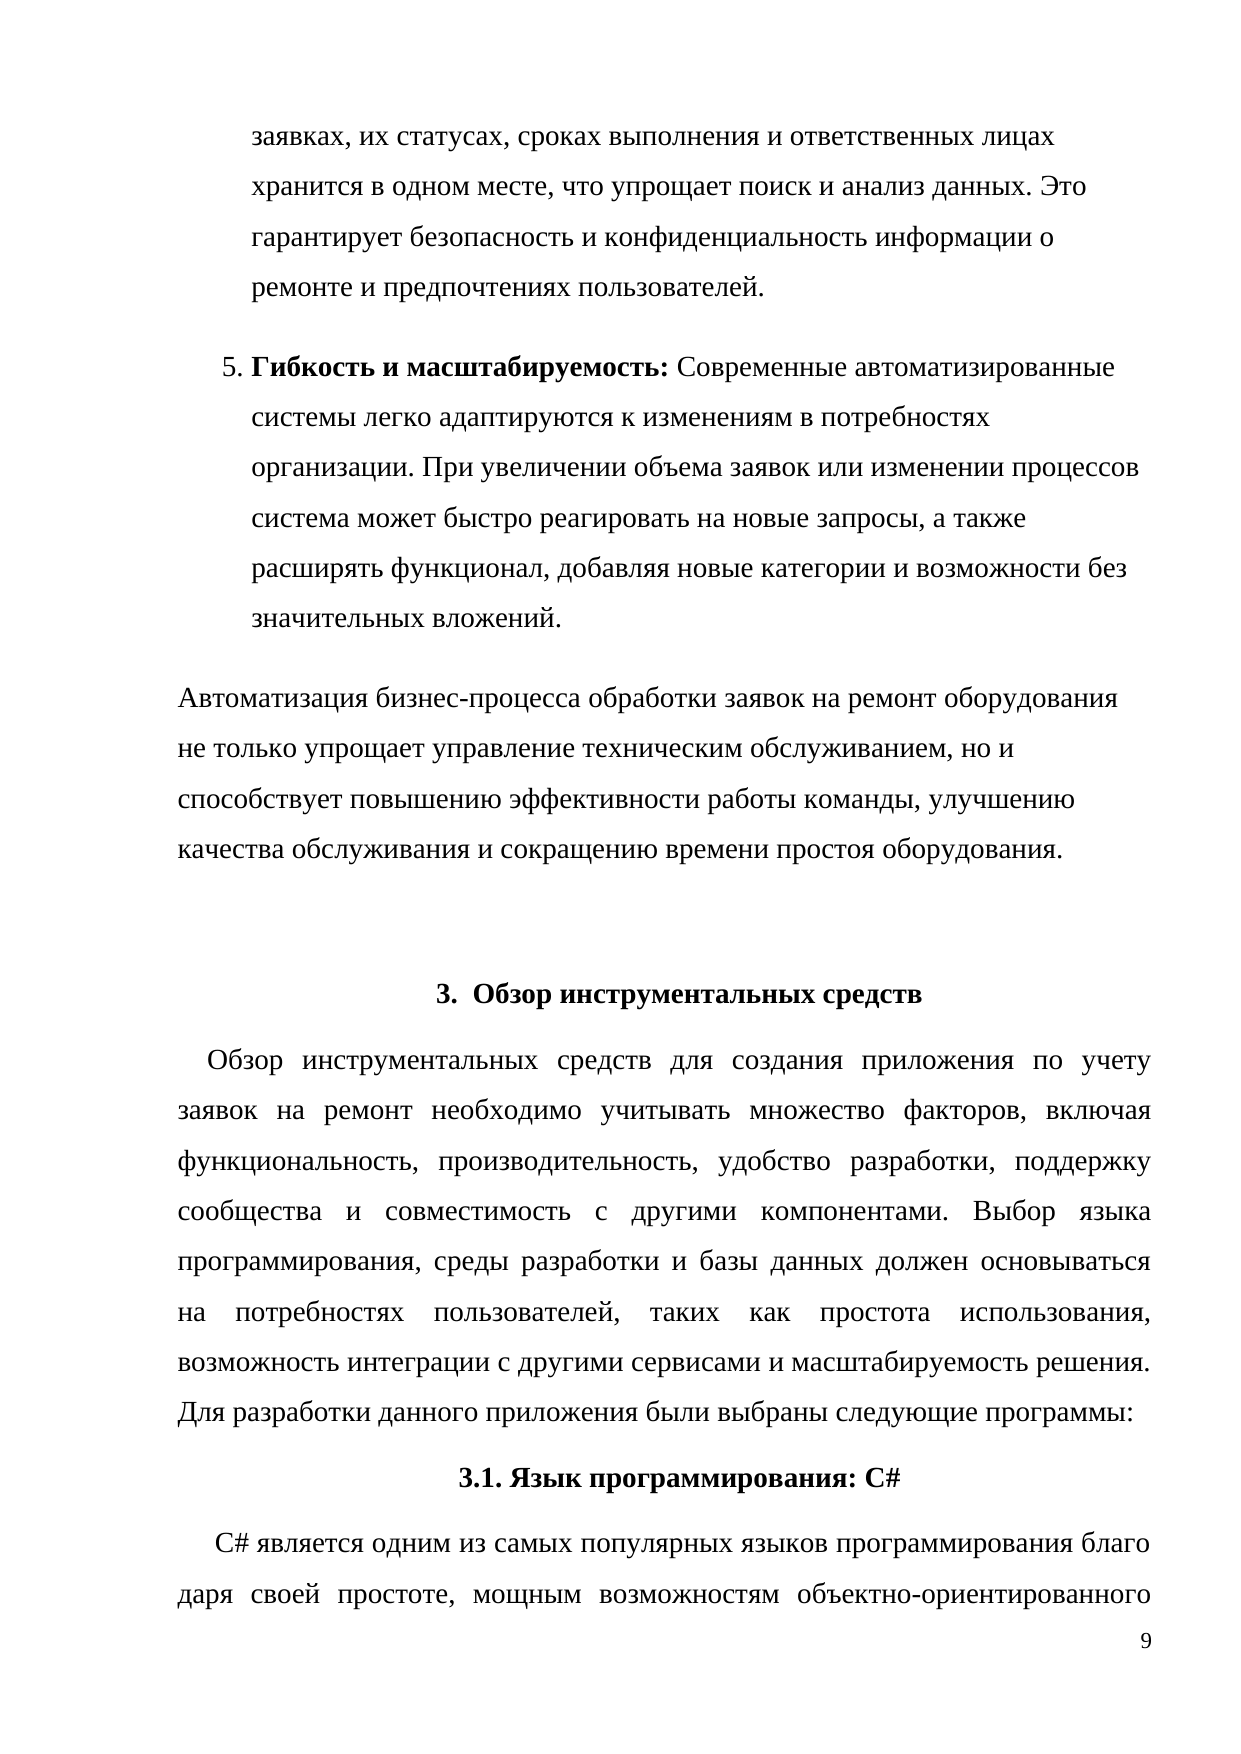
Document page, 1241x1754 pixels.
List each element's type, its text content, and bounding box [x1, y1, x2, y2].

list заявках, их статусах, сроках выполнения и ответственных лицах хранится в одном месте, что упрощает поиск и анализ данных. Это гарантирует безопасность и конфиденциальность информации о ремонте и предпочтениях пользователей. [222, 118, 1152, 303]
subtitle 3. Обзор инструментальных средств [207, 977, 1152, 1010]
text C# является одним из самых популярных языков программирования благо даря своей простоте, мощным возможностям объектно-ориентированного [177, 1526, 1152, 1609]
list Гибкость и масштабируемость: Современные автоматизированные системы легко адаптируются к изменениям в потребностях организации. При увеличении объема заявок или изменении процессов система может быстро реагировать на новые запросы, а также расширять функционал, добавляя новые категории и возможности без значительных вложений. [222, 349, 1152, 634]
subtitle 3.1. Язык программирования: C# [177, 1460, 1152, 1493]
text Обзор инструментальных средств для создания приложения по учету заявок на ремонт необходимо учитывать множество факторов, включая функциональность, производительность, удобство разработки, поддержку сообщества и совместимость с другими компонентами. Выбор языка программирования, среды разработки и базы данных должен основываться на потребностях пользователей, таких как простота использования, возможность интеграции с другими сервисами и масштабируемость решения. Для разработки данного приложения были выбраны следующие программы: [177, 1042, 1152, 1428]
text Автоматизация бизнес-процесса обработки заявок на ремонт оборудования не только упрощает управление техническим обслуживанием, но и способствует повышению эффективности работы команды, улучшению качества обслуживания и сокращению времени простоя оборудования. [177, 680, 1152, 865]
